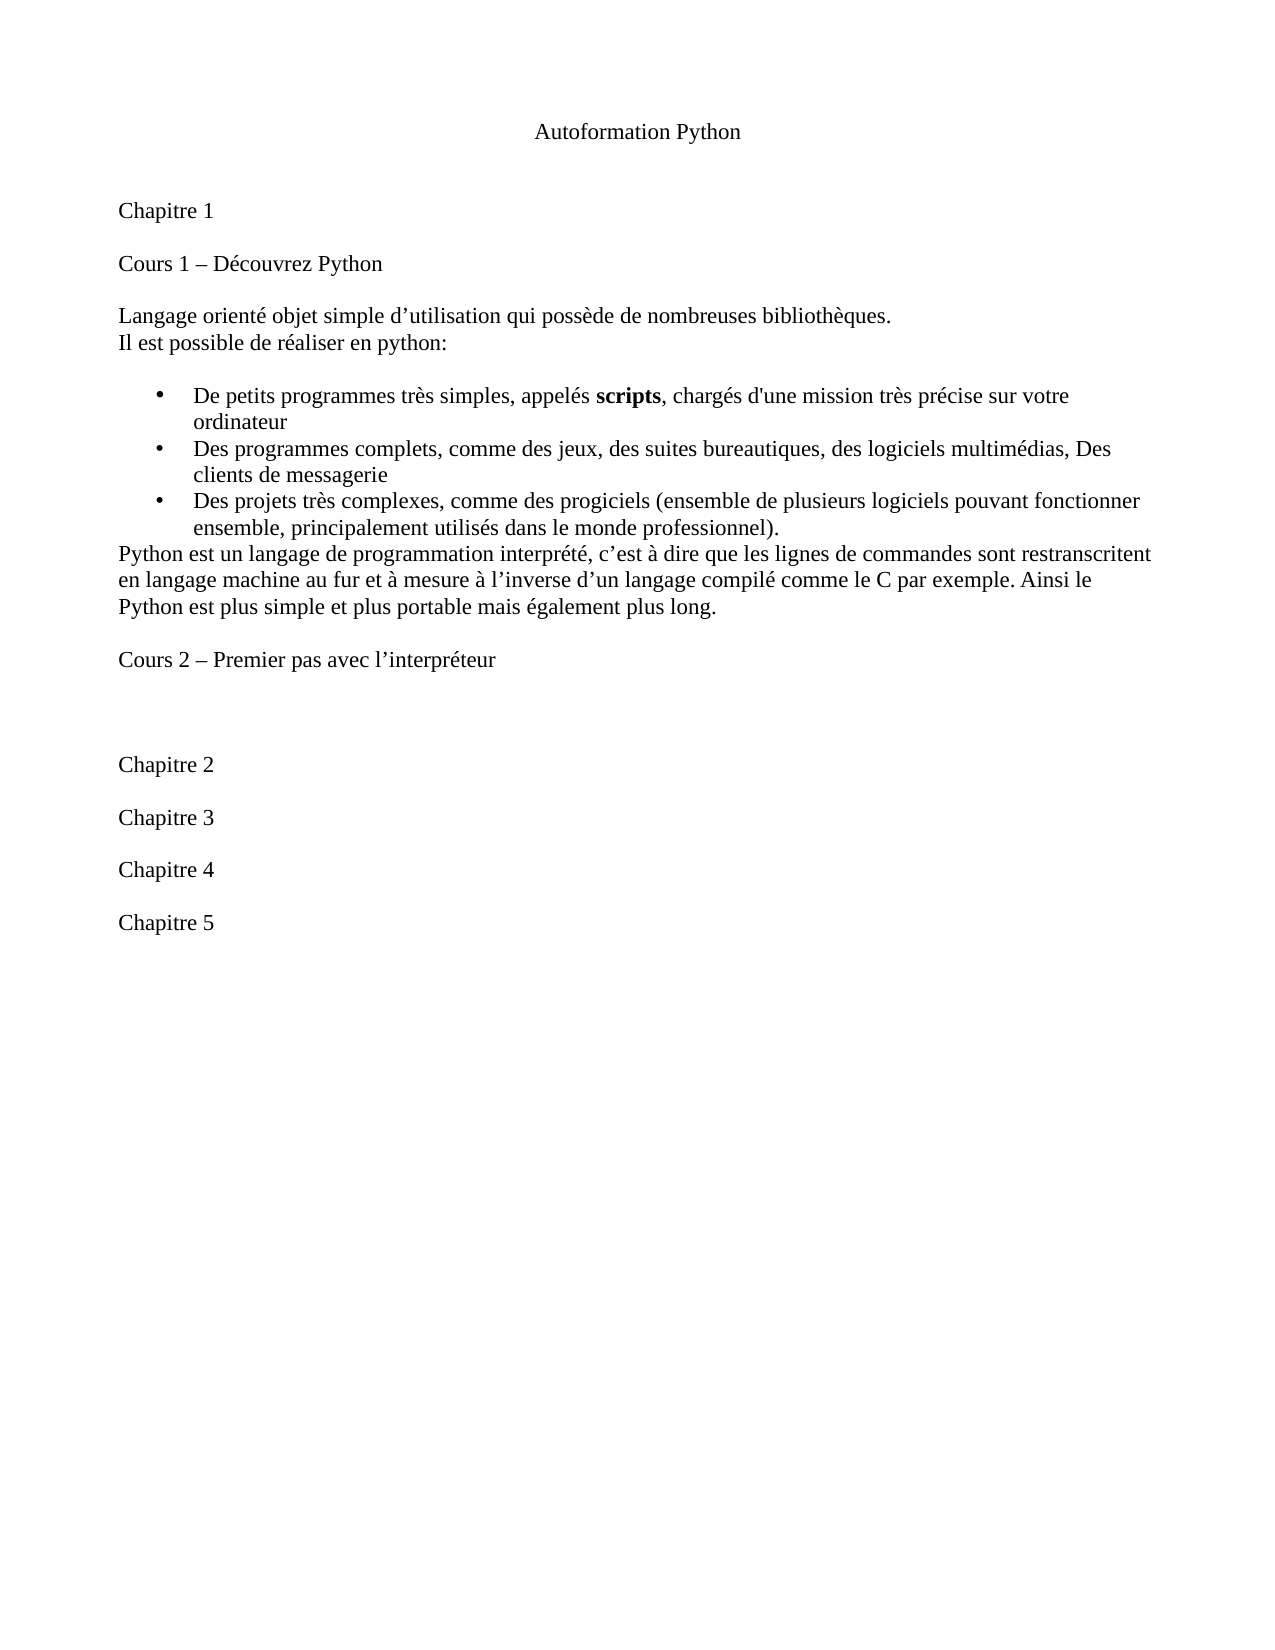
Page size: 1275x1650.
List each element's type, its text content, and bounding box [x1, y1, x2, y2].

text Langage orienté objet simple d’utilisation qui possède de nombreuses bibliothèques. [118, 303, 1157, 329]
text Chapitre 4 [118, 856, 1157, 883]
text Il est possible de réaliser en python: [118, 329, 1157, 355]
text Chapitre 1 [118, 197, 1157, 223]
text Cours 1 – Découvrez Python [118, 250, 1157, 276]
text Autoformation Python [118, 118, 1157, 144]
list Des programmes complets, comme des jeux, des suites bureautiques, des logiciels multimédias, Des clients de messagerie [156, 435, 1157, 487]
list De petits programmes très simples, appelés scripts, chargés d'une mission très précise sur votre ordinateur [156, 382, 1157, 435]
list Des projets très complexes, comme des progiciels (ensemble de plusieurs logiciels pouvant fonctionner ensemble, principalement utilisés dans le monde professionnel). [156, 487, 1157, 540]
text Chapitre 2 [118, 751, 1157, 777]
text Python est un langage de programmation interprété, c’est à dire que les lignes de commandes sont restranscritent en langage machine au fur et à mesure à l’inverse d’un langage compilé comme le C par exemple. Ainsi le Python est plus simple et plus portable mais également plus long. [118, 540, 1157, 619]
text Cours 2 – Premier pas avec l’interpréteur [118, 646, 1157, 672]
text Chapitre 5 [118, 909, 1157, 936]
text Chapitre 3 [118, 804, 1157, 830]
